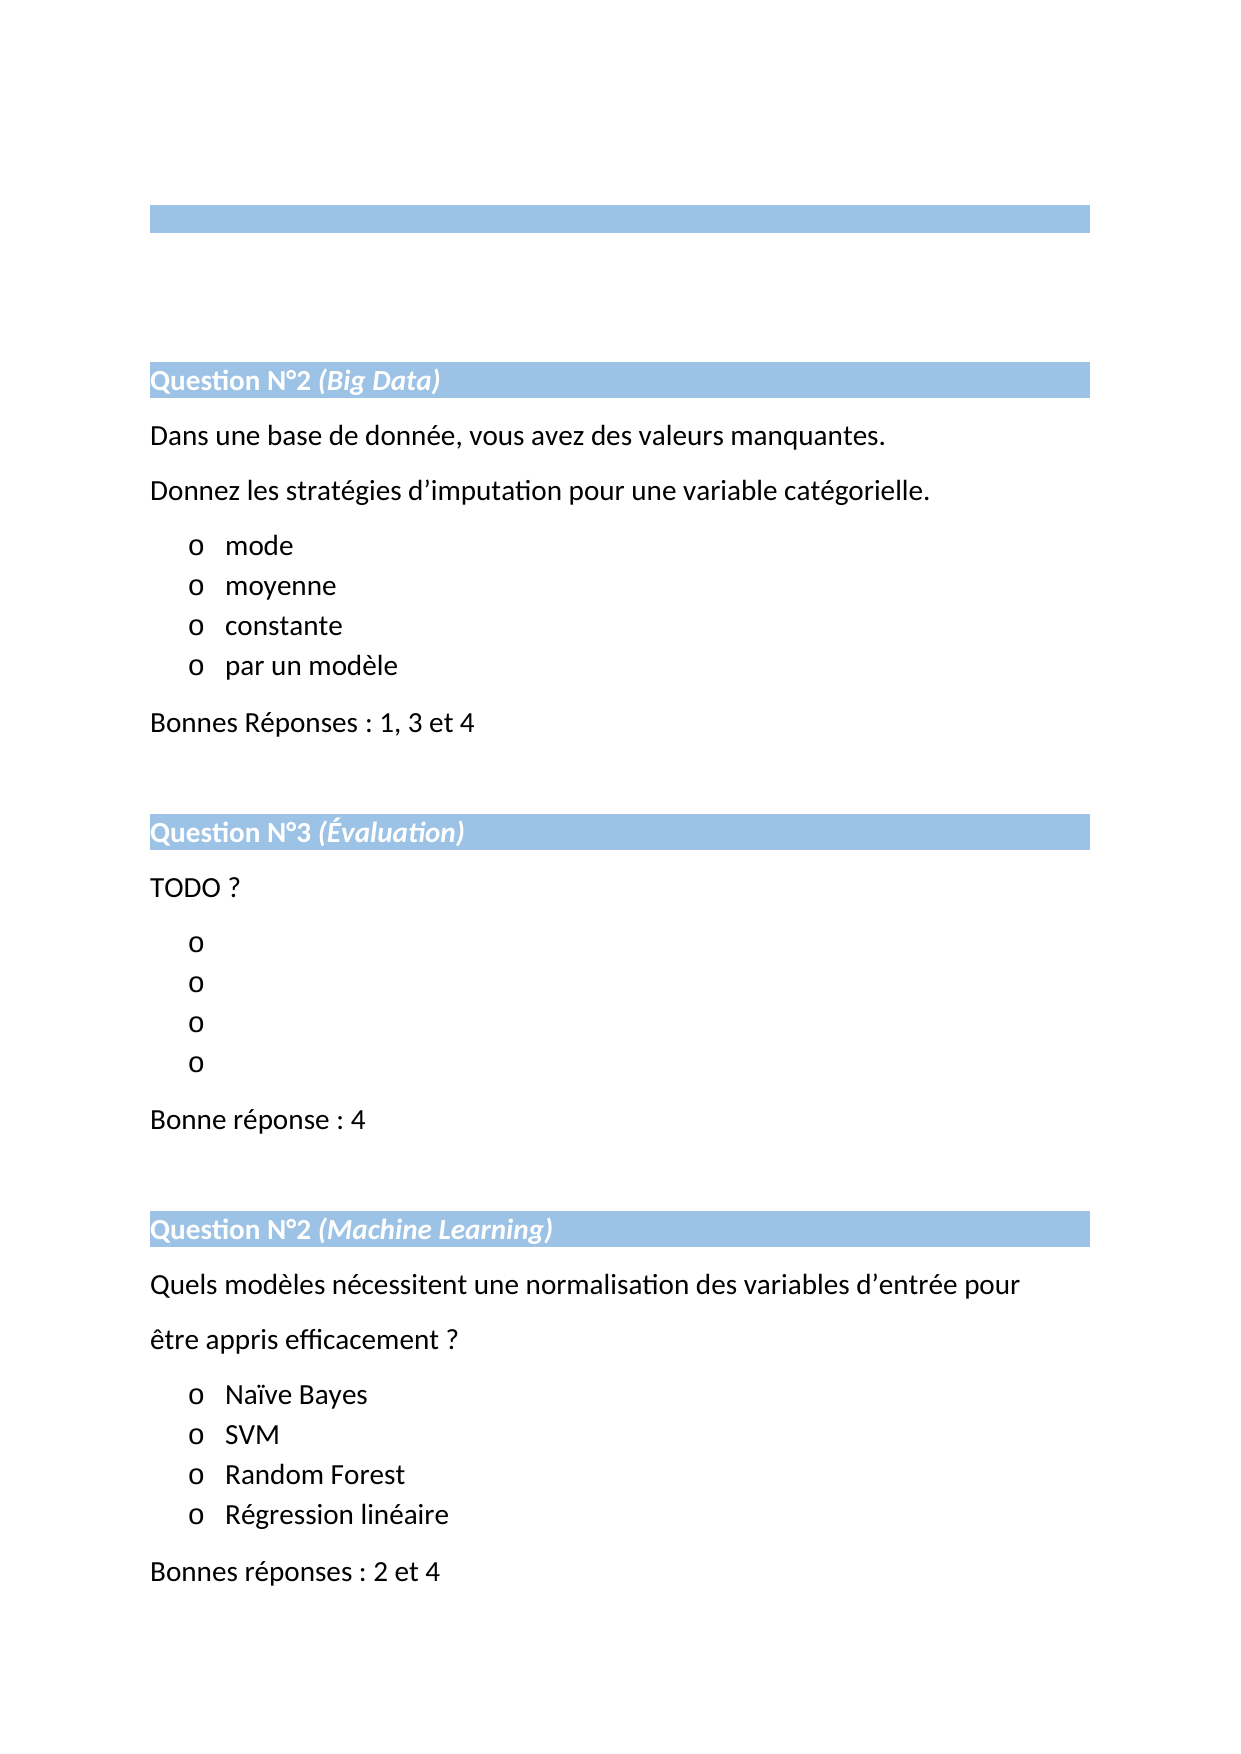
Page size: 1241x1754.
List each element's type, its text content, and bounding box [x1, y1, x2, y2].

text Question N°3 (Évaluation) [150, 814, 1090, 850]
list par un modèle [187, 647, 1090, 684]
list Random Forest [187, 1456, 1090, 1493]
text être appris efficacement ? [150, 1321, 1090, 1357]
list constante [187, 607, 1090, 644]
list mode [187, 527, 1090, 564]
text Question N°2 (Machine Learning) [150, 1211, 1090, 1247]
list SVM [187, 1416, 1090, 1453]
list moyenne [187, 567, 1090, 604]
list Naïve Bayes [187, 1376, 1090, 1413]
text Donnez les stratégies d’imputation pour une variable catégorielle. [150, 472, 1090, 508]
text Bonnes Réponses : 1, 3 et 4 [150, 704, 1090, 740]
text Bonne réponse : 4 [150, 1101, 1090, 1136]
text Dans une base de donnée, vous avez des valeurs manquantes. [150, 417, 1090, 453]
text Quels modèles nécessitent une normalisation des variables d’entrée pour [150, 1266, 1090, 1302]
text TODO ? [150, 869, 1090, 905]
text Bonnes réponses : 2 et 4 [150, 1553, 1090, 1589]
list Régression linéaire [187, 1496, 1090, 1533]
text Question N°2 (Big Data) [150, 362, 1090, 398]
